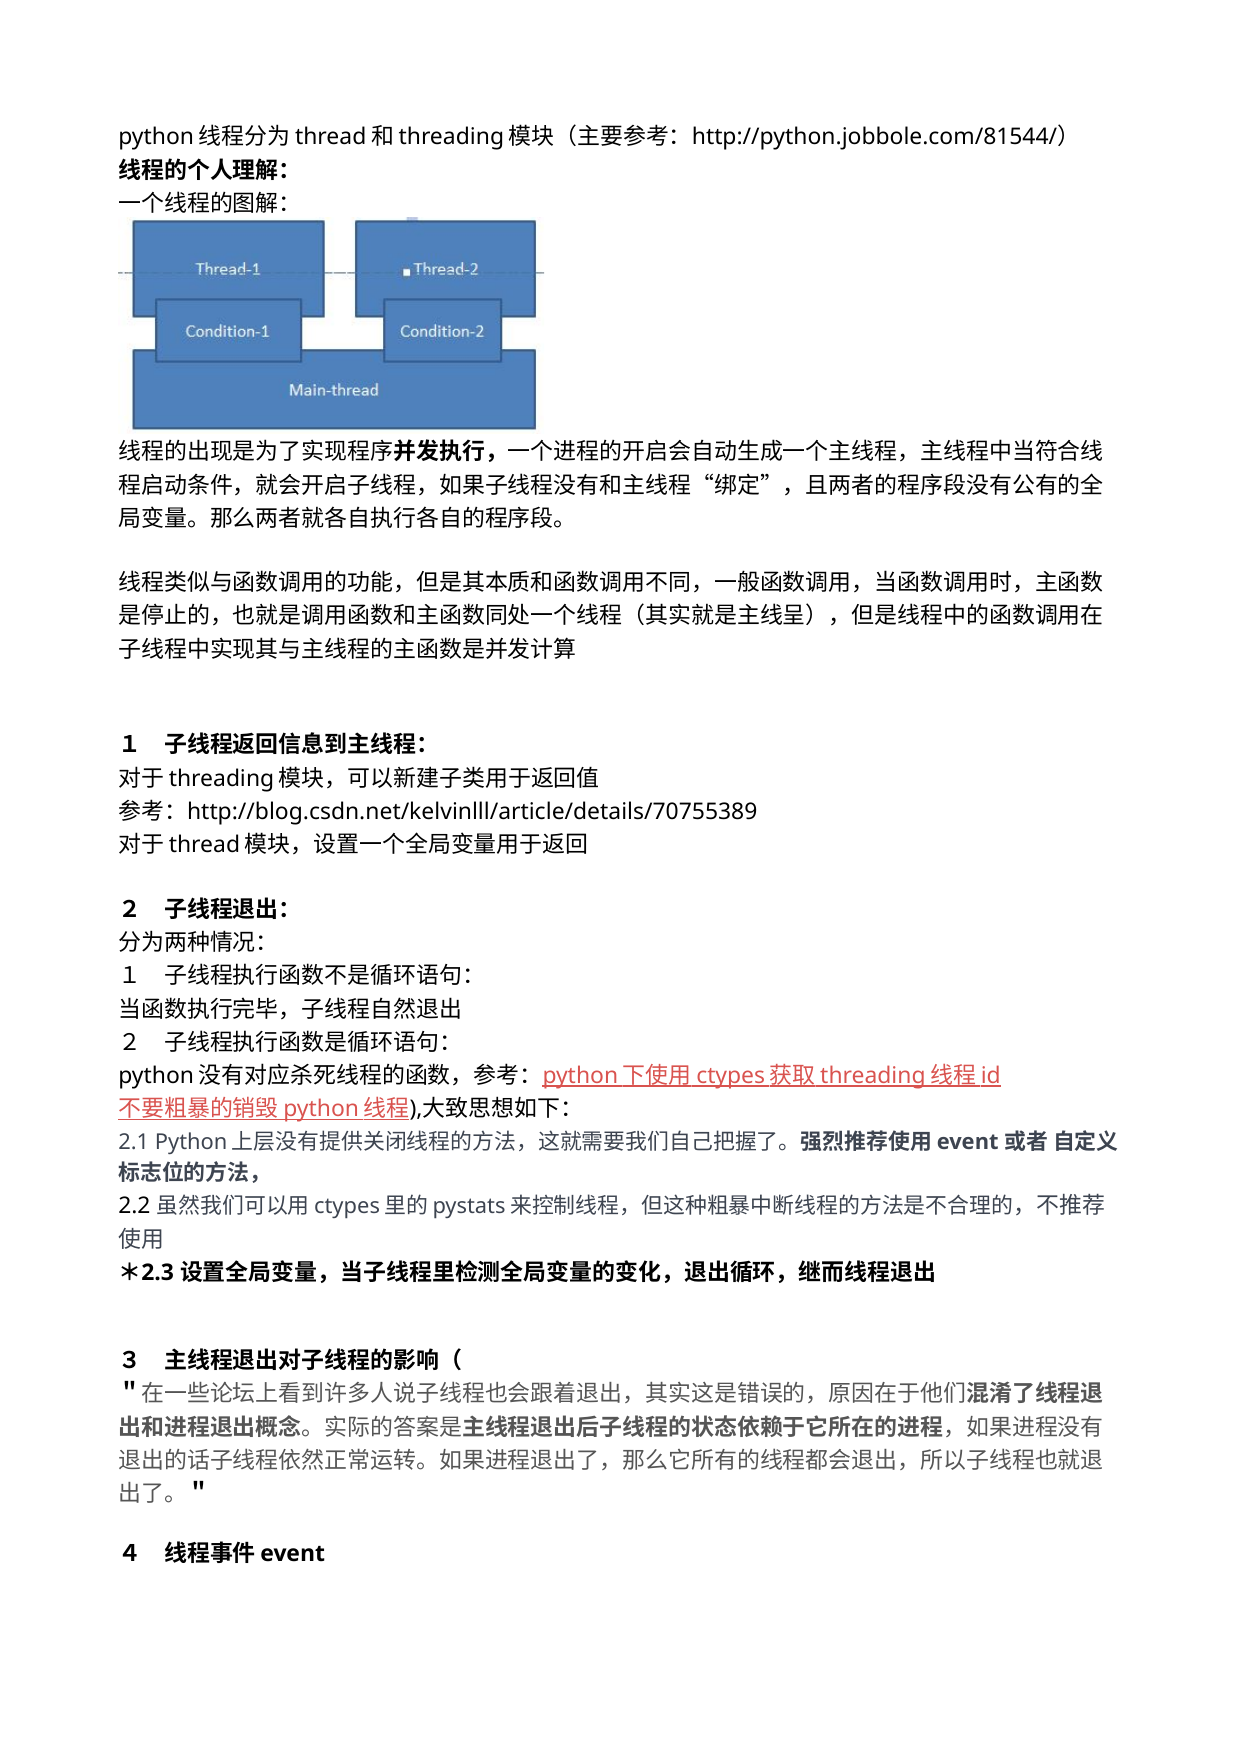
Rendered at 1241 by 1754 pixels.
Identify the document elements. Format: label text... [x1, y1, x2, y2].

text 当函数执行完毕，子线程自然退出 [118, 991, 1122, 1024]
text 2.1 Python上层没有提供关闭线程的方法，这就需要我们自己把握了。强烈推荐使用 event 或者 自定义标志位的方法， [118, 1124, 1122, 1187]
text 参考：http://blog.csdn.net/kelvinlll/article/details/70755389 [118, 793, 1122, 826]
text ４ 线程事件event [118, 1534, 1122, 1568]
text ３ 主线程退出对子线程的影响（ [118, 1342, 1122, 1375]
text 对于thread模块，设置一个全局变量用于返回 [118, 826, 1122, 859]
text 线程类似与函数调用的功能，但是其本质和函数调用不同，一般函数调用，当函数调用时，主函数是停止的，也就是调用函数和主函数同处一个线程（其实就是主线呈），但是线程中的函数调用在子线程中实现其与主线程的主函数是并发计算 [118, 564, 1122, 664]
text ２ 子线程退出： [118, 891, 1122, 924]
text 线程的个人理解： [118, 151, 1122, 185]
text 一个线程的图解： [118, 185, 1122, 218]
text 不要粗暴的销毁python线程),大致思想如下： [118, 1090, 1122, 1124]
text 对于threading模块，可以新建子类用于返回值 [118, 759, 1122, 793]
text ＊2.3 设置全局变量，当子线程里检测全局变量的变化，退出循环，继而线程退出 [118, 1254, 1122, 1287]
text 2.2 虽然我们可以用ctypes里的pystats来控制线程，但这种粗暴中断线程的方法是不合理的，不推荐使用 [118, 1187, 1122, 1254]
text 分为两种情况： [118, 924, 1122, 957]
text python没有对应杀死线程的函数，参考：python下使用ctypes获取threading线程id [118, 1057, 1122, 1090]
text python线程分为thread和threading模块（主要参考：http://python.jobbole.com/81544/） [118, 118, 1122, 151]
text １ 子线程执行函数不是循环语句： [118, 957, 1122, 991]
text １ 子线程返回信息到主线程： [118, 726, 1122, 759]
text ２ 子线程执行函数是循环语句： [118, 1024, 1122, 1057]
text ＂在一些论坛上看到许多人说子线程也会跟着退出，其实这是错误的，原因在于他们混淆了线程退出和进程退出概念。实际的答案是主线程退出后子线程的状态依赖于它所在的进程，如果进程没有退出的话子线程依然正常运转。如果进程退出了，那么它所有的线程都会退出，所以子线程也就退出了。＂ [118, 1375, 1122, 1508]
text 线程的出现是为了实现程序并发执行，一个进程的开启会自动生成一个主线程，主线程中当符合线程启动条件，就会开启子线程，如果子线程没有和主线程“绑定”，且两者的程序段没有公有的全局变量。那么两者就各自执行各自的程序段。 [118, 433, 1122, 533]
